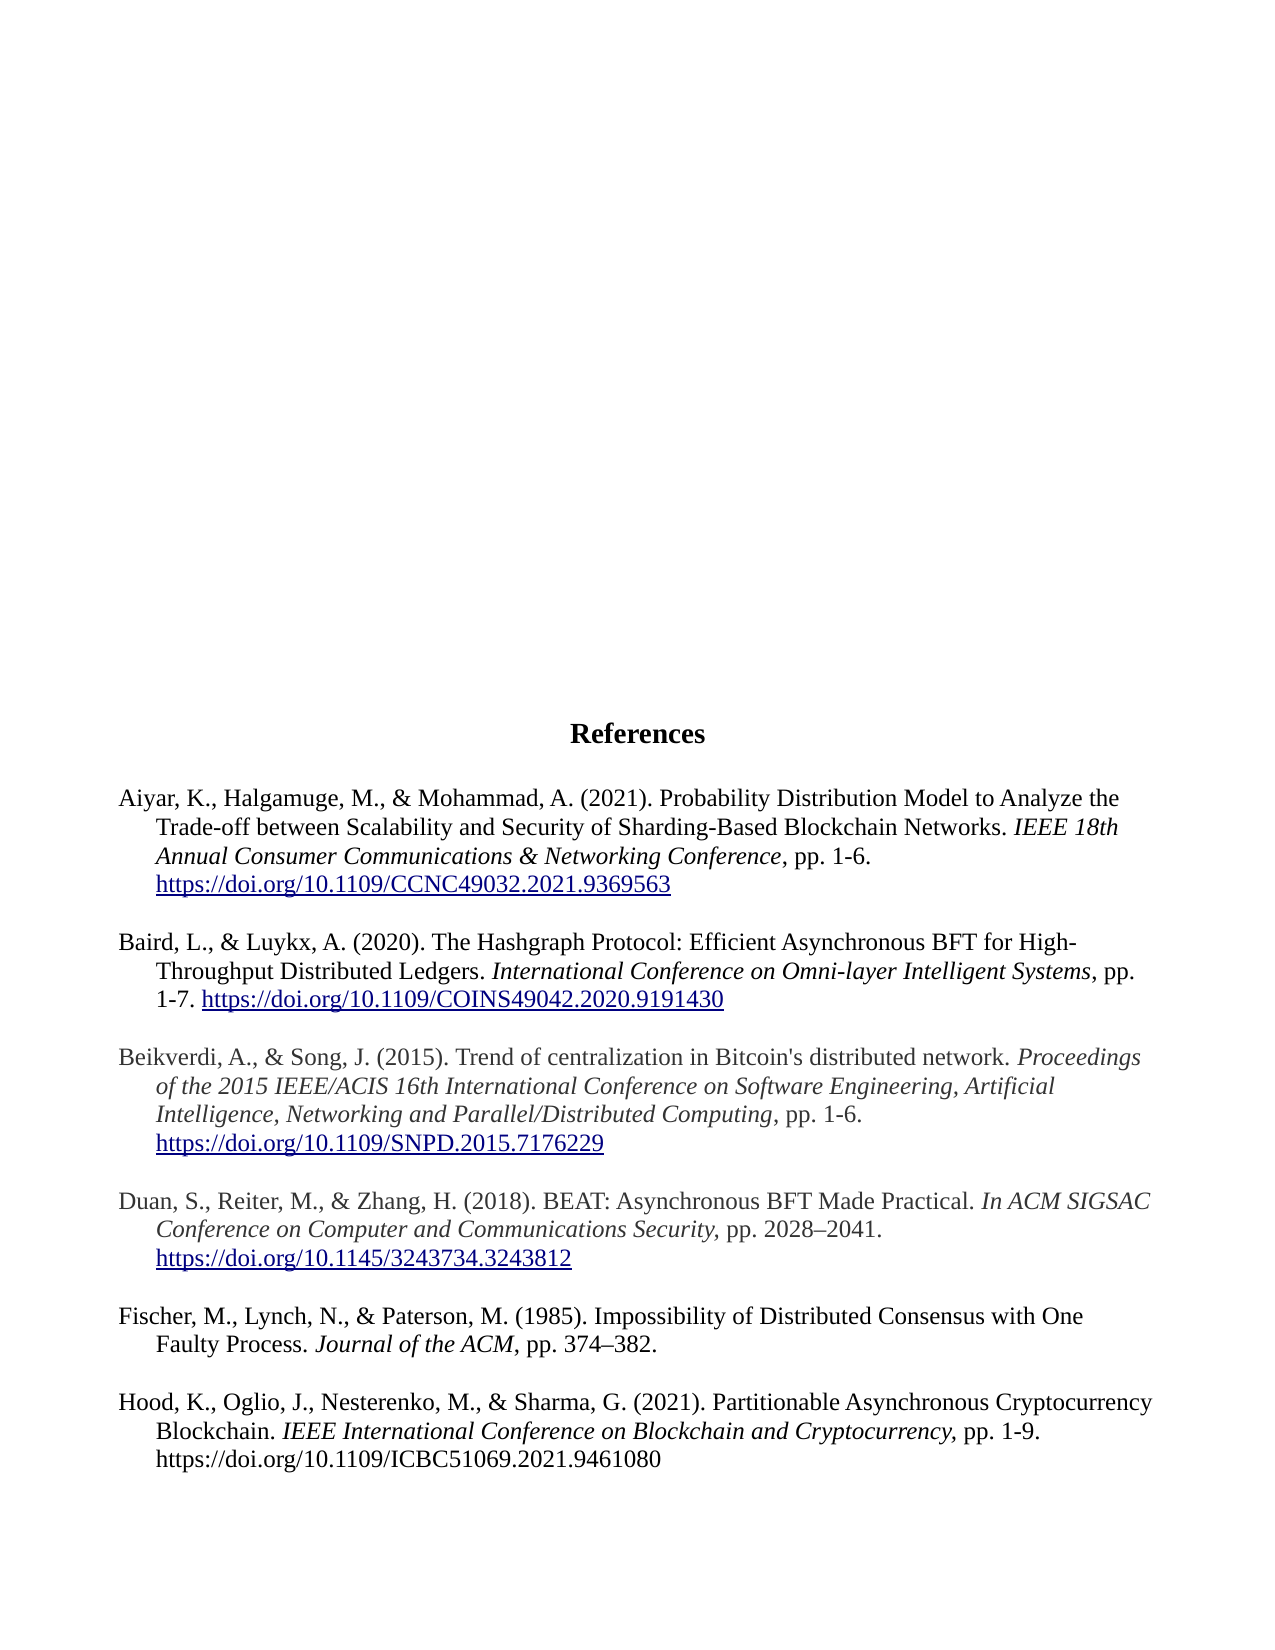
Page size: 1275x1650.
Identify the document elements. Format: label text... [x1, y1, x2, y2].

text Duan, S., Reiter, M., & Zhang, H. (2018). BEAT: Asynchronous BFT Made Practical. In ACM SIGSAC Conference on Computer and Communications Security, pp. 2028–2041. https://doi.org/10.1145/3243734.3243812 [118, 1186, 1157, 1272]
text Beikverdi, A., & Song, J. (2015). Trend of centralization in Bitcoin's distributed network. Proceedings of the 2015 IEEE/ACIS 16th International Conference on Software Engineering, Artificial Intelligence, Networking and Parallel/Distributed Computing, pp. 1-6. https://doi.org/10.1109/SNPD.2015.7176229 [118, 1042, 1157, 1157]
subtitle References [118, 716, 1157, 750]
text Aiyar, K., Halgamuge, M., & Mohammad, A. (2021). Probability Distribution Model to Analyze the Trade-off between Scalability and Security of Sharding-Based Blockchain Networks. IEEE 18th Annual Consumer Communications & Networking Conference, pp. 1-6. https://doi.org/10.1109/CCNC49032.2021.9369563 [118, 783, 1157, 898]
text Baird, L., & Luykx, A. (2020). The Hashgraph Protocol: Efficient Asynchronous BFT for High-Throughput Distributed Ledgers. International Conference on Omni-layer Intelligent Systems, pp. 1-7. https://doi.org/10.1109/COINS49042.2020.9191430 [118, 927, 1157, 1013]
text Fischer, M., Lynch, N., & Paterson, M. (1985). Impossibility of Distributed Consensus with One Faulty Process. Journal of the ACM, pp. 374–382. [118, 1301, 1157, 1358]
text Hood, K., Oglio, J., Nesterenko, M., & Sharma, G. (2021). Partitionable Asynchronous Cryptocurrency Blockchain. IEEE International Conference on Blockchain and Cryptocurrency, pp. 1-9. https://doi.org/10.1109/ICBC51069.2021.9461080 [118, 1387, 1157, 1473]
